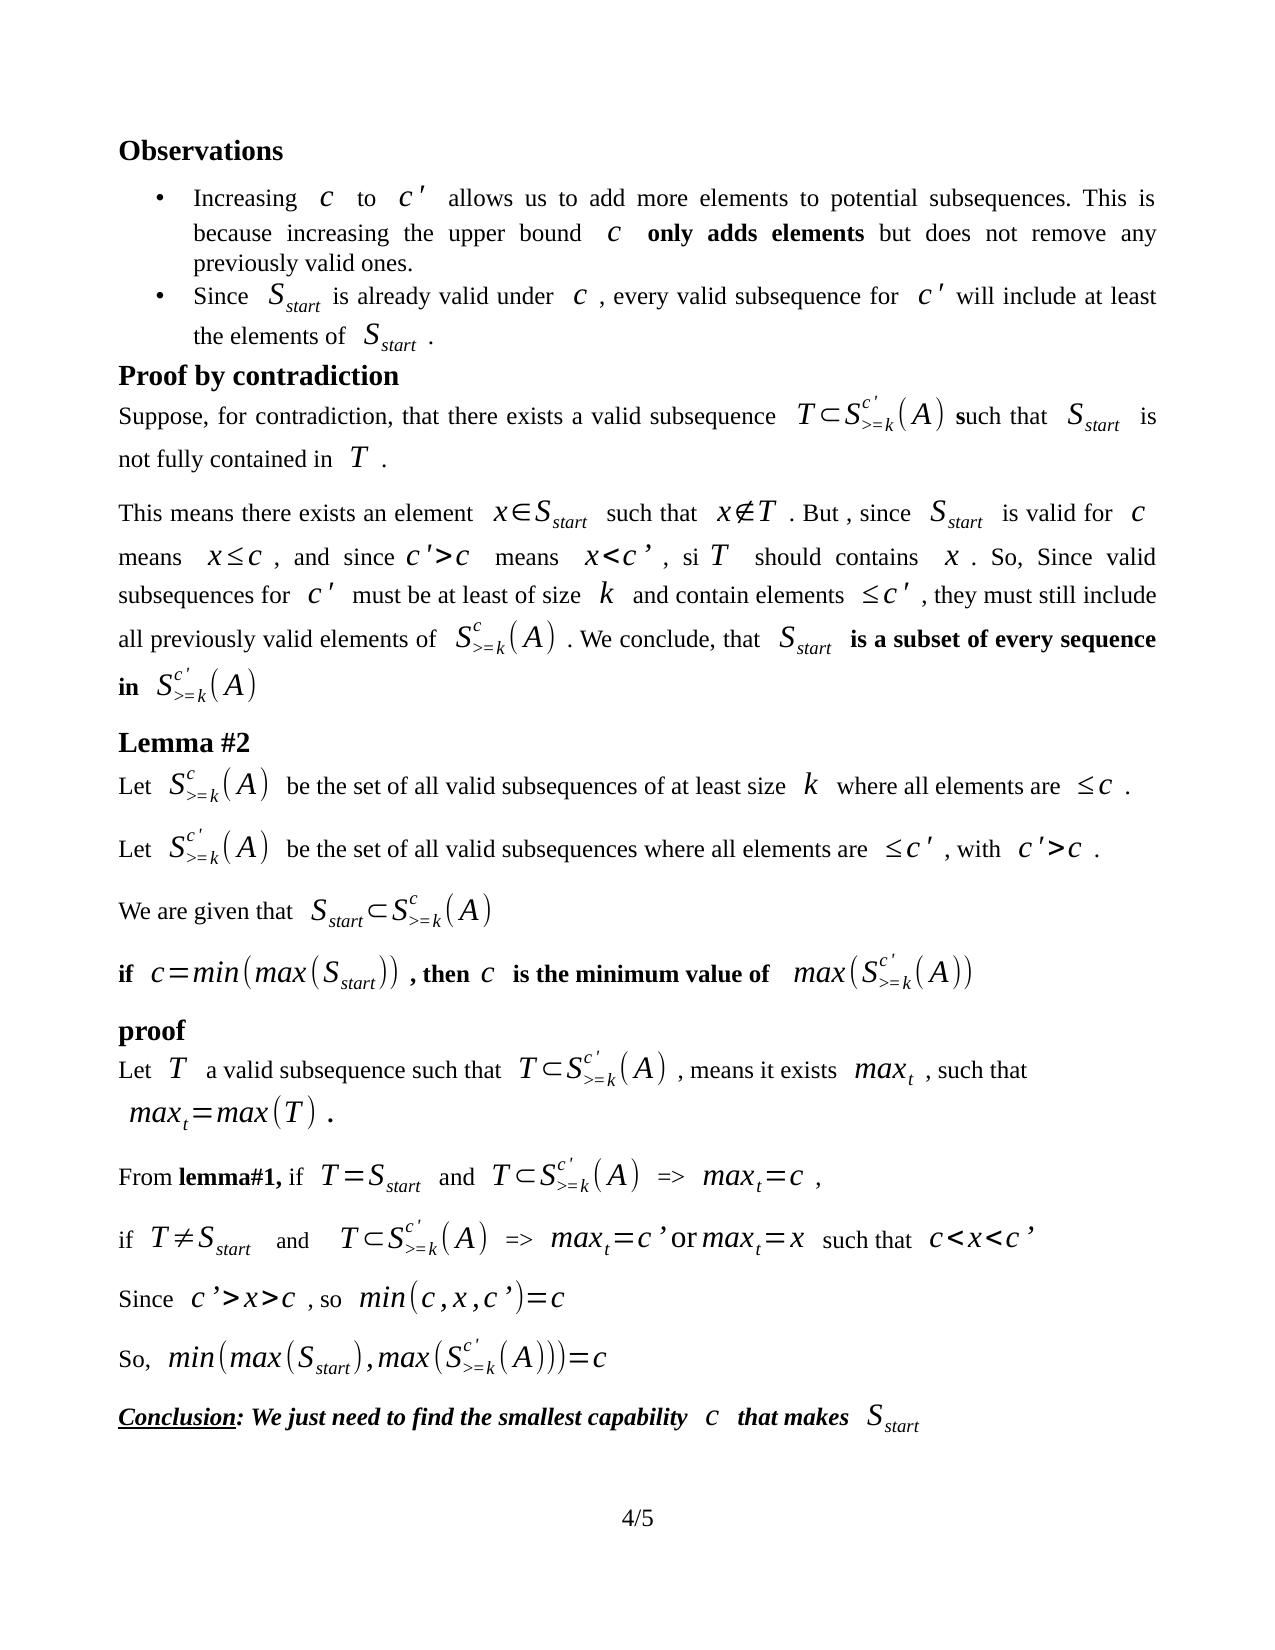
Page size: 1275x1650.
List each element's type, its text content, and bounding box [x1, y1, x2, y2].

text From lemma#1, if and => , [118, 1153, 1157, 1197]
subtitle Observations [118, 133, 1157, 166]
list Increasing to allows us to add more elements to potential subsequences. This is because increasing the upper bound only adds elements but does not remove any previously valid ones. [156, 179, 1157, 277]
list Since is already valid under , every valid subsequence for will include at least the elements of ​. [156, 277, 1157, 355]
text Let a valid subsequence such that , means it exists , such that. [118, 1046, 1157, 1134]
text Suppose, for contradiction, that there exists a valid subsequence such that ​ is not fully contained in . [118, 392, 1157, 475]
subtitle Proof by contradiction [118, 358, 1157, 392]
subtitle Lemma #2 [118, 726, 1157, 759]
subtitle proof [118, 1013, 1157, 1046]
text Since , so [118, 1278, 1157, 1316]
text if and => such that [118, 1216, 1157, 1259]
text if , then is the minimum value of [118, 950, 1157, 994]
text Conclusion: We just need to find the smallest capability that makes [118, 1398, 1157, 1437]
text So, [118, 1335, 1157, 1379]
text We are given that [118, 887, 1157, 931]
text Let be the set of all valid subsequences of at least size where all elements are . [118, 762, 1157, 806]
text This means there exists an element ​ such that . But , since ​ is valid for means , and since means , si should contains . So, Since valid subsequences for must be at least of size and contain elements , they must still include all previously valid elements of . We conclude, that is a subset of every sequence in [118, 493, 1157, 707]
text Let be the set of all valid subsequences where all elements are , with . [118, 825, 1157, 868]
